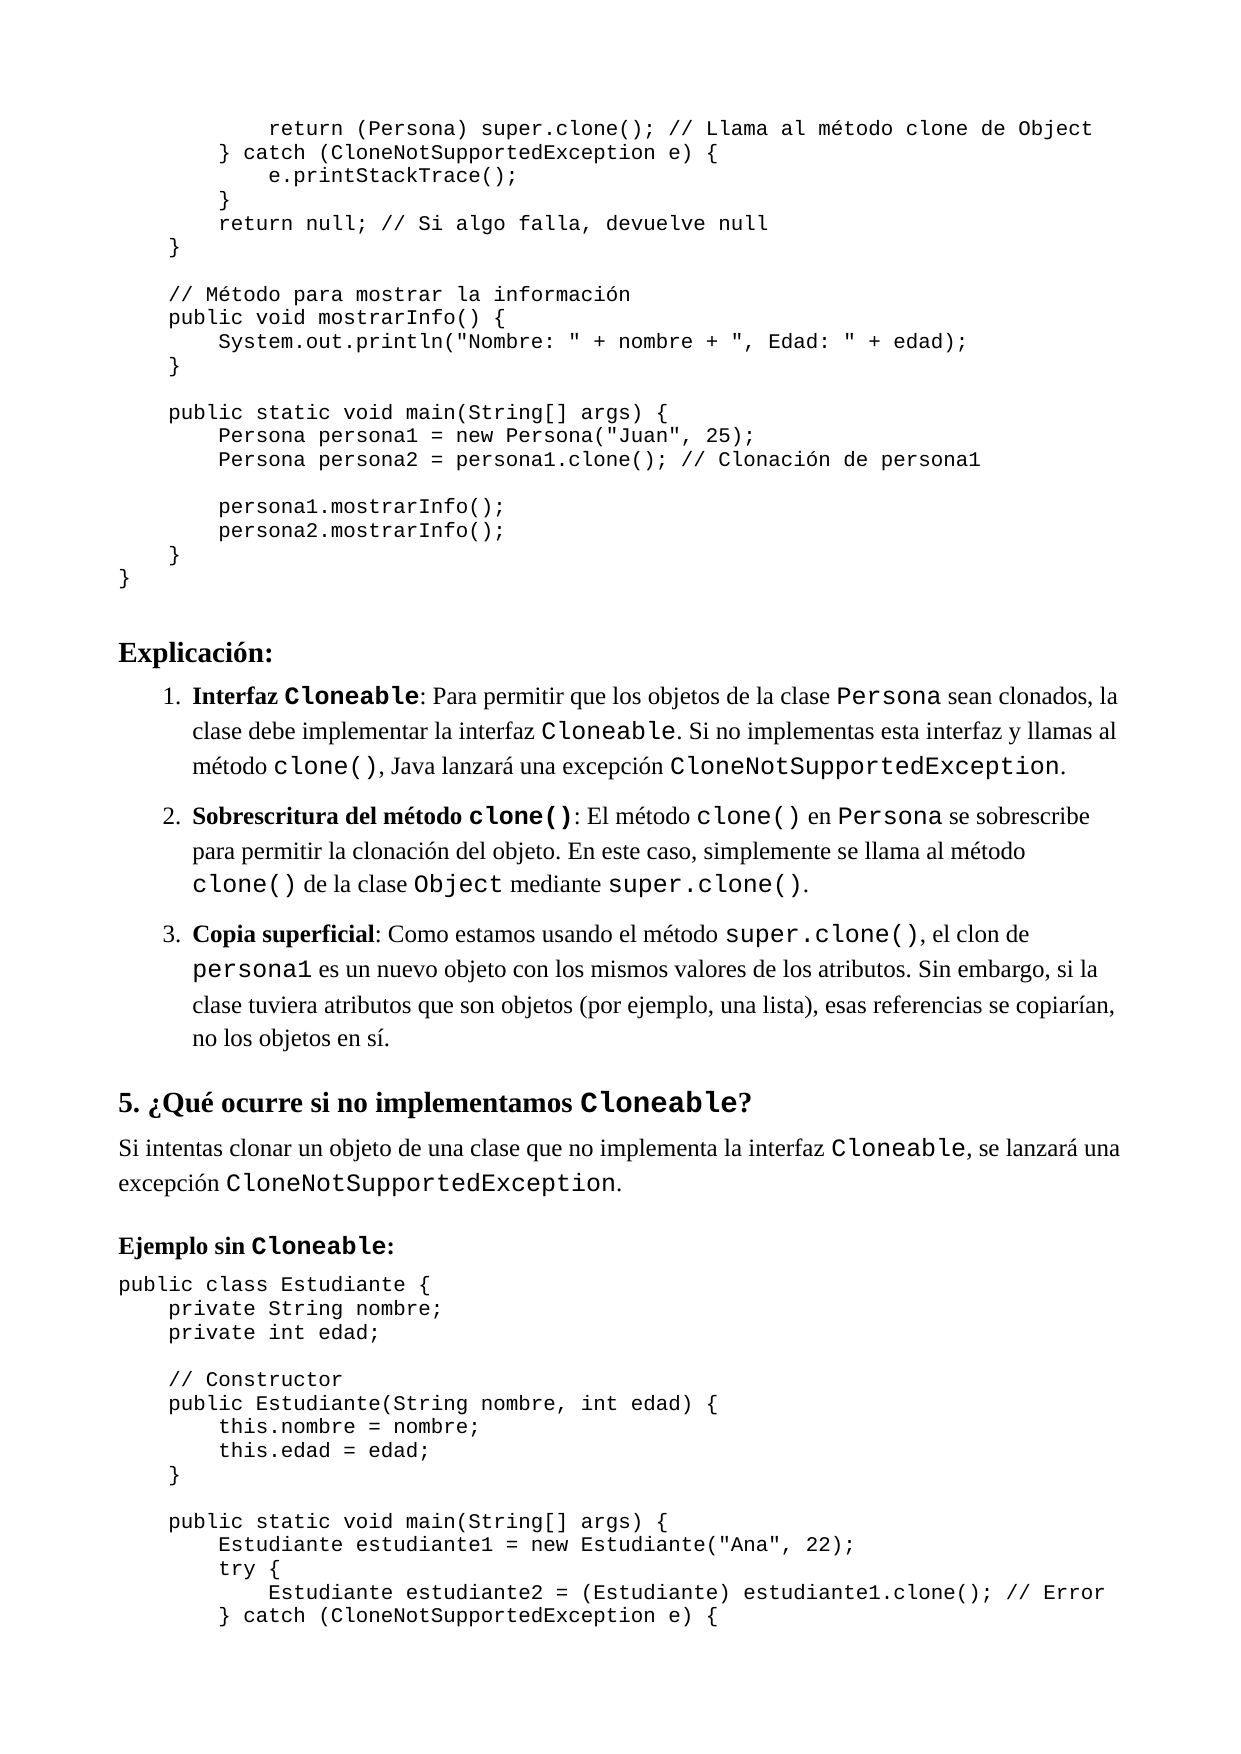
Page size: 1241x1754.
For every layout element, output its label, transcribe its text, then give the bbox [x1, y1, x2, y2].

text // Método para mostrar la información [118, 284, 1122, 307]
text Persona persona1 = new Persona("Juan", 25); [118, 426, 1122, 449]
text public static void main(String[] args) { [118, 402, 1122, 426]
text } [118, 544, 1122, 567]
text } catch (CloneNotSupportedException e) { [118, 1605, 1122, 1629]
subtitle 5. ¿Qué ocurre si no implementamos Cloneable? [118, 1085, 1122, 1121]
text } [118, 354, 1122, 378]
subtitle Ejemplo sin Cloneable: [118, 1231, 1122, 1262]
text } [118, 1463, 1122, 1487]
text } [118, 236, 1122, 260]
text Estudiante estudiante1 = new Estudiante("Ana", 22); [118, 1534, 1122, 1558]
text this.nombre = nombre; [118, 1416, 1122, 1440]
list Sobrescritura del método clone(): El método clone() en Persona se sobrescribe para permitir la clonación del objeto. En este caso, simplemente se llama al método clone() de la clase Object mediante super.clone(). [162, 801, 1122, 900]
text public class Estudiante { [118, 1274, 1122, 1298]
text try { [118, 1558, 1122, 1582]
list Copia superficial: Como estamos usando el método super.clone(), el clon de persona1 es un nuevo objeto con los mismos valores de los atributos. Sin embargo, si la clase tuviera atributos que son objetos (por ejemplo, una lista), esas referencias se copiarían, no los objetos en sí. [162, 919, 1122, 1051]
text } [118, 567, 1122, 591]
subtitle Explicación: [118, 635, 1122, 669]
text this.edad = edad; [118, 1440, 1122, 1463]
text Persona persona2 = persona1.clone(); // Clonación de persona1 [118, 449, 1122, 473]
text // Constructor [118, 1369, 1122, 1393]
text private int edad; [118, 1322, 1122, 1345]
text Si intentas clonar un objeto de una clase que no implementa la interfaz Cloneable, se lanzará una excepción CloneNotSupportedException. [118, 1133, 1122, 1199]
text private String nombre; [118, 1298, 1122, 1322]
text Estudiante estudiante2 = (Estudiante) estudiante1.clone(); // Error [118, 1582, 1122, 1605]
list Interfaz Cloneable: Para permitir que los objetos de la clase Persona sean clonados, la clase debe implementar la interfaz Cloneable. Si no implementas esta interfaz y llamas al método clone(), Java lanzará una excepción CloneNotSupportedException. [162, 681, 1122, 782]
text persona1.mostrarInfo(); [118, 496, 1122, 520]
text persona2.mostrarInfo(); [118, 520, 1122, 544]
text e.printStackTrace(); [118, 165, 1122, 189]
text } catch (CloneNotSupportedException e) { [118, 142, 1122, 165]
text } [118, 189, 1122, 213]
text return null; // Si algo falla, devuelve null [118, 213, 1122, 236]
text return (Persona) super.clone(); // Llama al método clone de Object [118, 118, 1122, 142]
text public static void main(String[] args) { [118, 1511, 1122, 1534]
text public void mostrarInfo() { [118, 307, 1122, 331]
text System.out.println("Nombre: " + nombre + ", Edad: " + edad); [118, 331, 1122, 354]
text public Estudiante(String nombre, int edad) { [118, 1393, 1122, 1416]
